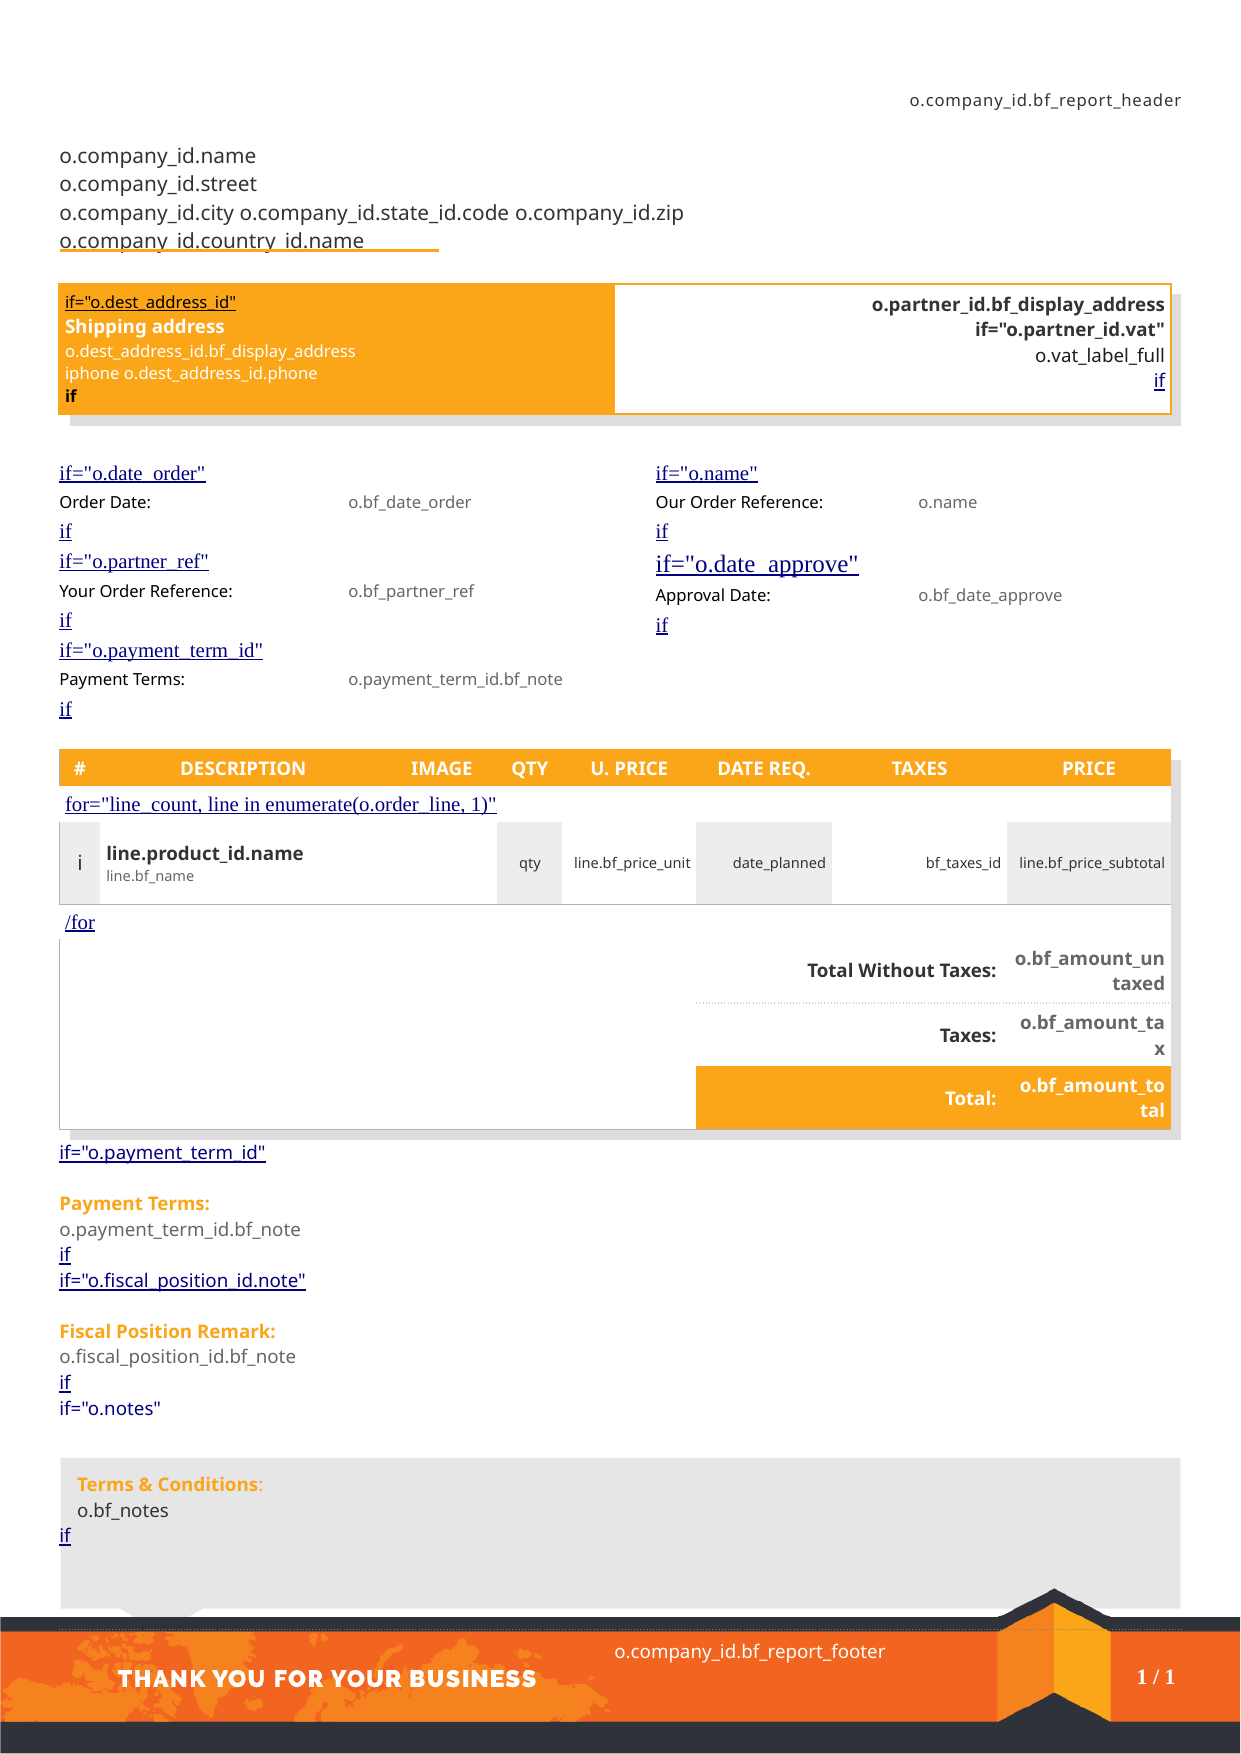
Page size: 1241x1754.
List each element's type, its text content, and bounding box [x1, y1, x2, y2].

table_cell line.bf_price_subtotal [1007, 822, 1171, 904]
table_cell [348, 602, 637, 632]
table_cell if="o.date_approve" [655, 543, 918, 578]
table_cell o.name [918, 485, 1181, 513]
table_cell Your Order Reference: [59, 573, 348, 602]
table_cell i [60, 822, 100, 904]
text Payment Terms: [59, 1191, 1181, 1216]
table_cell Our Order Reference: [655, 485, 918, 513]
table_cell [348, 513, 637, 543]
table_cell [348, 632, 637, 662]
table_header [918, 455, 1181, 484]
table_header TAXES [832, 749, 1007, 786]
table_cell [918, 607, 1181, 637]
table_cell bf_taxes_id [832, 822, 1007, 904]
table_header [637, 455, 655, 721]
picture [0, 1585, 1241, 1754]
table_header [348, 455, 637, 484]
table_header o.partner_id.bf_display_address if="o.partner_id.vat" o.vat_label_full if [615, 285, 1170, 413]
text o.payment_term_id.bf_note [59, 1216, 1181, 1242]
table_header U. PRICE [562, 749, 696, 786]
table_cell [348, 543, 637, 573]
table_cell Payment Terms: [59, 662, 348, 691]
text if [59, 1369, 1181, 1395]
text o.company_id.city o.company_id.state_id.code o.company_id.zip [59, 198, 1181, 226]
table_cell [386, 822, 497, 904]
table_cell Taxes: [696, 1002, 1007, 1066]
text if [59, 1242, 1181, 1267]
table_cell [918, 513, 1181, 543]
table_header [655, 637, 1181, 721]
table_cell o.payment_term_id.bf_note [348, 662, 637, 691]
table_cell Approval Date: [655, 578, 918, 607]
text o.fiscal_position_id.bf_note [59, 1344, 1181, 1369]
table_cell Total Without Taxes: [696, 939, 1007, 1002]
text if="o.payment_term_id" [59, 1140, 1181, 1165]
table_cell if [59, 691, 348, 721]
text Fiscal Position Remark: [59, 1318, 1181, 1344]
table_cell [60, 1002, 696, 1066]
table_cell o.bf_date_order [348, 485, 637, 513]
table_header DESCRIPTION [100, 749, 386, 786]
table_header DATE REQ. [696, 749, 832, 786]
table_cell o.bf_partner_ref [348, 573, 637, 602]
text if="o.notes" [59, 1395, 1181, 1420]
table_header QTY [497, 749, 562, 786]
table_cell if [655, 607, 918, 637]
table_cell for="line_count, line in enumerate(o.order_line, 1)" [59, 786, 1171, 822]
table_cell if [59, 513, 348, 543]
table_cell qty [497, 822, 562, 904]
table_cell [60, 1066, 696, 1129]
table_header if="o.date_order" [59, 455, 348, 484]
table_header IMAGE [386, 749, 497, 786]
table_cell o.bf_date_approve [918, 578, 1181, 607]
text o.company_id.street [59, 169, 1181, 198]
table_cell line.product_id.name line.bf_name [100, 822, 386, 904]
table_cell line.bf_price_unit [562, 822, 696, 904]
table_cell /for [59, 905, 1171, 939]
table_cell date_planned [696, 822, 832, 904]
table_cell [60, 939, 696, 1002]
table_cell [918, 543, 1181, 578]
table_header PRICE [1007, 749, 1171, 786]
table_cell [348, 691, 637, 721]
table_cell o.bf_amount_total [1007, 1066, 1171, 1129]
table_cell o.bf_amount_untaxed [1007, 939, 1171, 1002]
text o.company_id.name [59, 141, 1181, 169]
table_cell o.bf_amount_tax [1007, 1002, 1171, 1066]
table_cell Total: [696, 1066, 1007, 1129]
table_cell Order Date: [59, 485, 348, 513]
table_cell if="o.partner_ref" [59, 543, 348, 573]
table_header if="o.name" [655, 455, 918, 484]
text if="o.fiscal_position_id.note" [59, 1267, 1181, 1293]
text o.company_id.country_id.name [59, 226, 1181, 254]
table_cell if [655, 513, 918, 543]
table_cell if [59, 602, 348, 632]
table_cell if="o.payment_term_id" [59, 632, 348, 662]
table_header if="o.dest_address_id" Shipping address o.dest_address_id.bf_display_address iphone o.dest_address_id.phone if [60, 285, 615, 413]
table_header # [60, 749, 100, 786]
